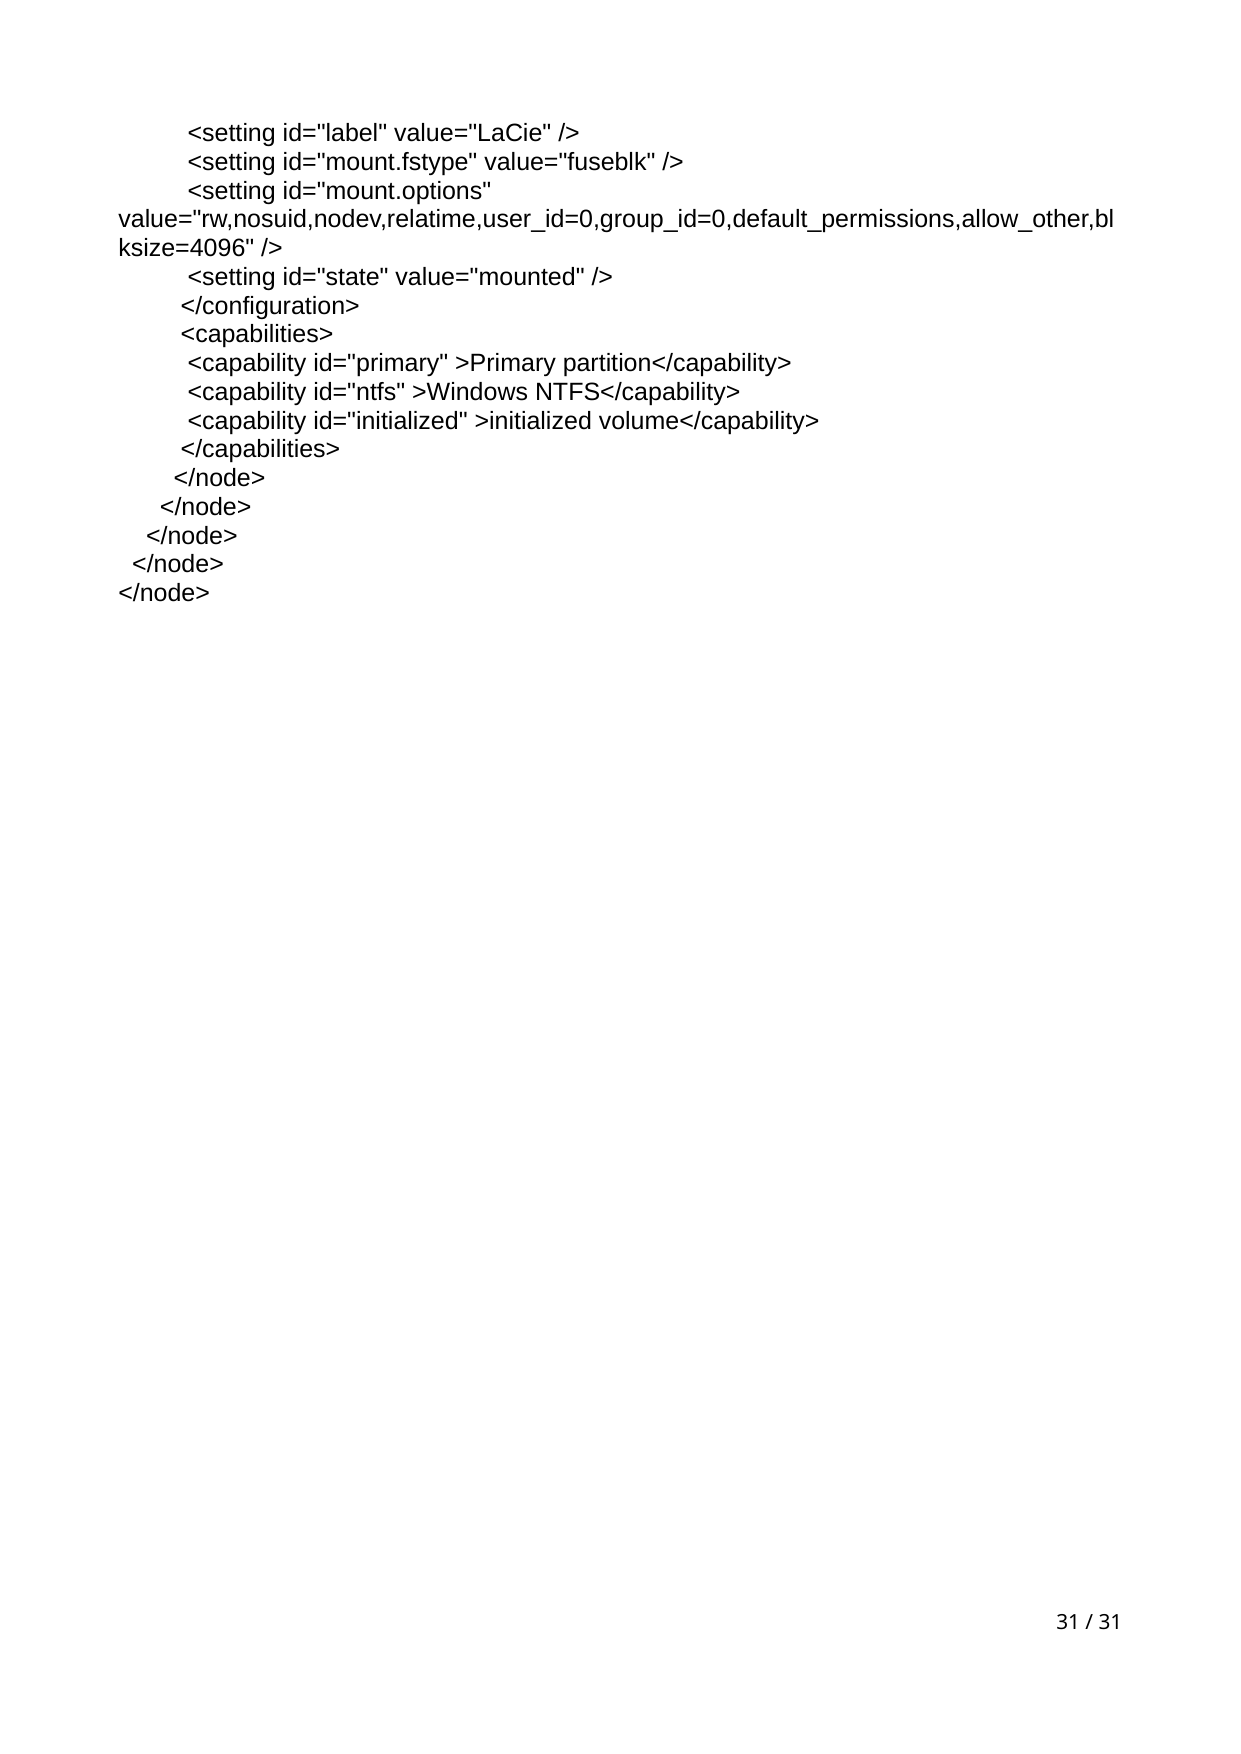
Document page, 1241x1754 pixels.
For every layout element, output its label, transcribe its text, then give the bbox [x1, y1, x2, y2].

text <setting id="label" value="LaCie" /> <setting id="mount.fstype" value="fuseblk" /> <setting id="mount.options" value="rw,nosuid,nodev,relatime,user_id=0,group_id=0,default_permissions,allow_other,blksize=4096" /> <setting id="state" value="mounted" /> </configuration> <capabilities> <capability id="primary" >Primary partition</capability> <capability id="ntfs" >Windows NTFS</capability> <capability id="initialized" >initialized volume</capability> </capabilities> </node> </node> </node> </node> </node> [118, 118, 1122, 607]
